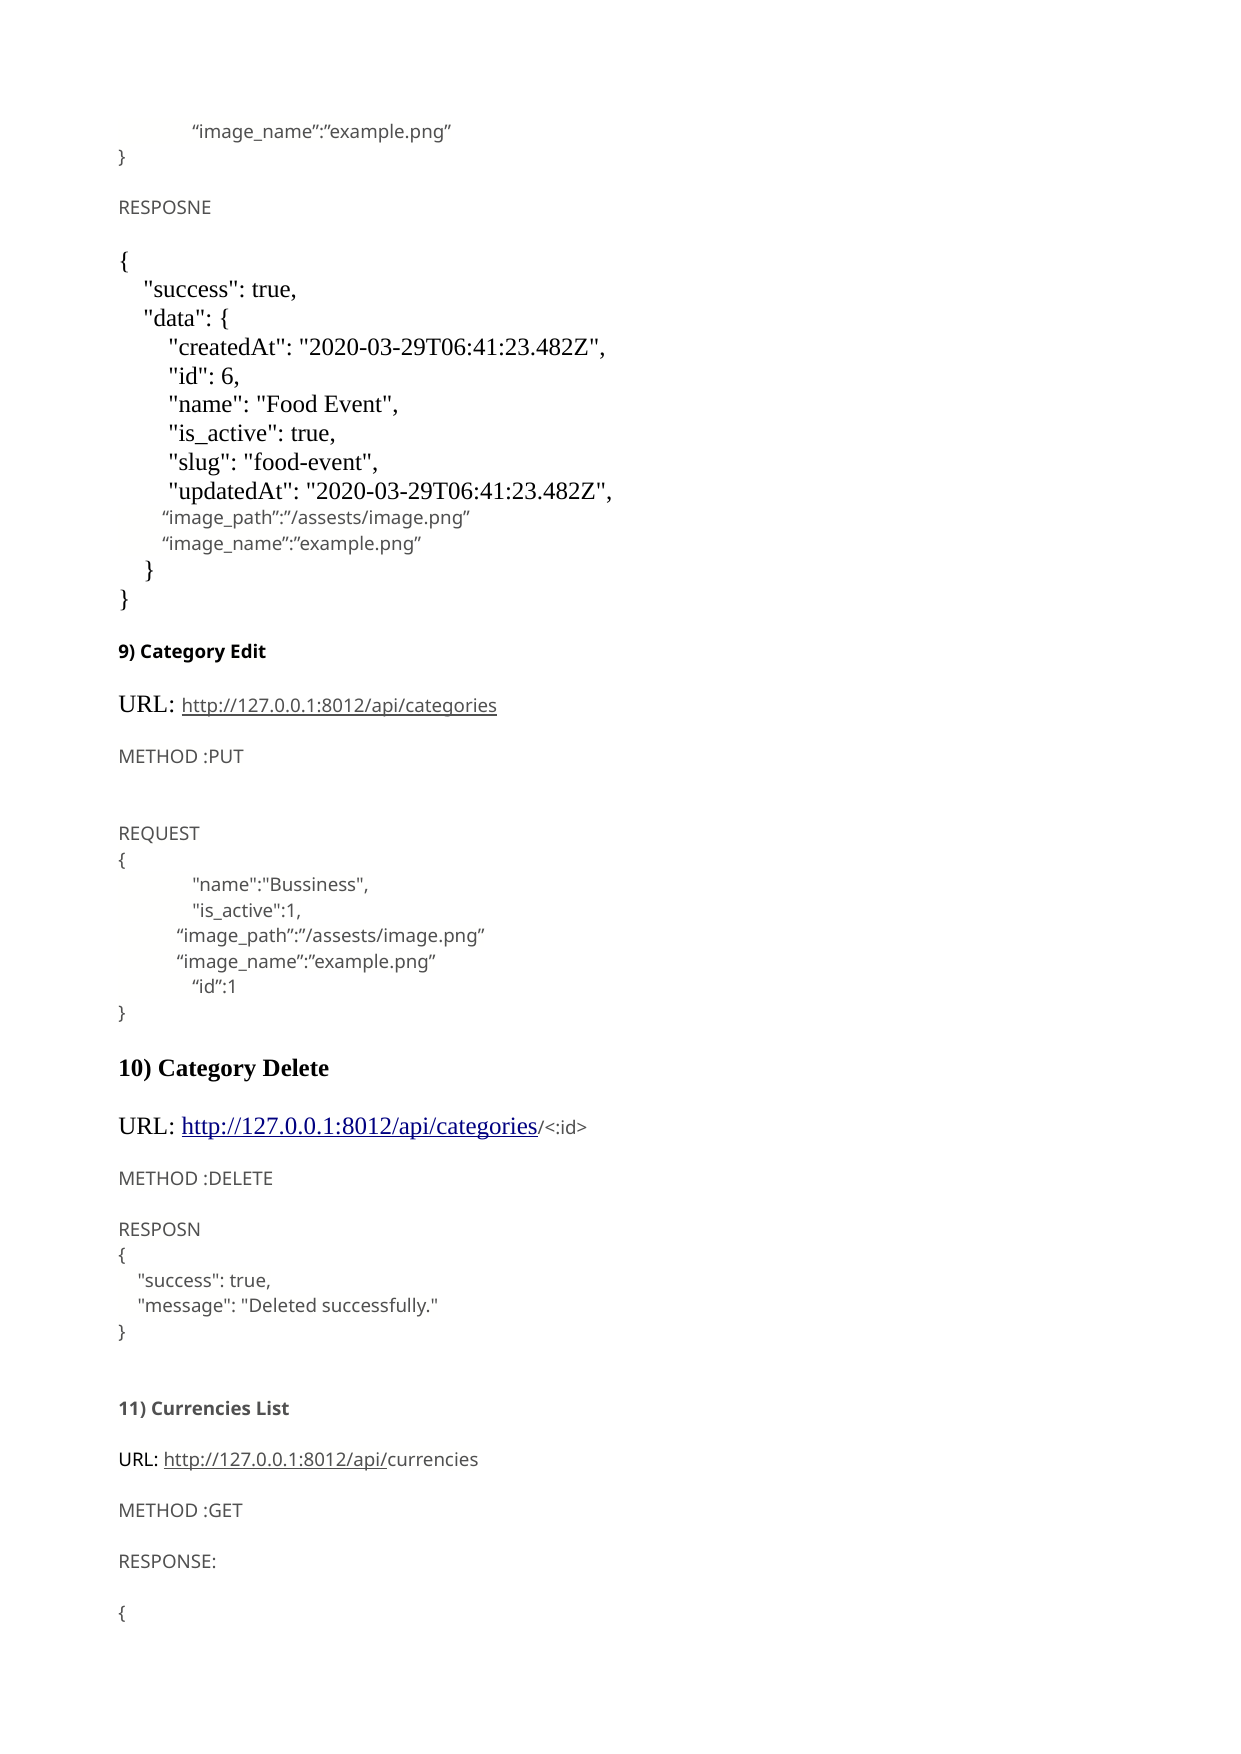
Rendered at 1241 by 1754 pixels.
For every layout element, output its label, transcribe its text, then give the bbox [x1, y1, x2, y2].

text "createdAt": "2020-03-29T06:41:23.482Z", [118, 332, 1122, 361]
text “image_name”:”example.png” [118, 118, 1122, 144]
text METHOD :GET [118, 1497, 1122, 1522]
text "updatedAt": "2020-03-29T06:41:23.482Z", [118, 476, 1122, 504]
text } [118, 1318, 1122, 1344]
text RESPOSN { [118, 1216, 1122, 1267]
text URL: http://127.0.0.1:8012/api/categories [118, 689, 1122, 718]
text 9) Category Edit [118, 638, 1122, 664]
text "success": true, [118, 274, 1122, 303]
text } [118, 584, 1122, 613]
text 10) Category Delete [118, 1053, 1122, 1082]
text { [118, 846, 1122, 871]
text REQUEST [118, 820, 1122, 846]
text { [118, 246, 1122, 274]
text "success": true, [118, 1267, 1122, 1293]
text RESPONSE: [118, 1548, 1122, 1573]
text } [118, 556, 1122, 584]
text “image_name”:”example.png” [118, 948, 1122, 973]
text RESPOSNE [118, 195, 1122, 220]
text URL: http://127.0.0.1:8012/api/categories/<:id> [118, 1111, 1122, 1139]
text METHOD :DELETE [118, 1165, 1122, 1191]
text 11) Currencies List [118, 1395, 1122, 1420]
text URL: http://127.0.0.1:8012/api/currencies [118, 1446, 1122, 1471]
text "message": "Deleted successfully." [118, 1293, 1122, 1318]
text "is_active": true, [118, 418, 1122, 447]
text “image_path”:”/assests/image.png” [118, 922, 1122, 948]
text “id”:1 [118, 973, 1122, 999]
text METHOD :PUT [118, 744, 1122, 769]
text "data": { [118, 303, 1122, 332]
text "slug": "food-event", [118, 447, 1122, 476]
text "is_active":1, [118, 897, 1122, 922]
text { [118, 1599, 1122, 1624]
text "name":"Bussiness", [118, 871, 1122, 897]
text } [118, 999, 1122, 1024]
text } [118, 144, 1122, 169]
text "name": "Food Event", [118, 389, 1122, 418]
text “image_name”:”example.png” [118, 530, 1122, 556]
text "id": 6, [118, 361, 1122, 389]
text “image_path”:”/assests/image.png” [118, 504, 1122, 530]
